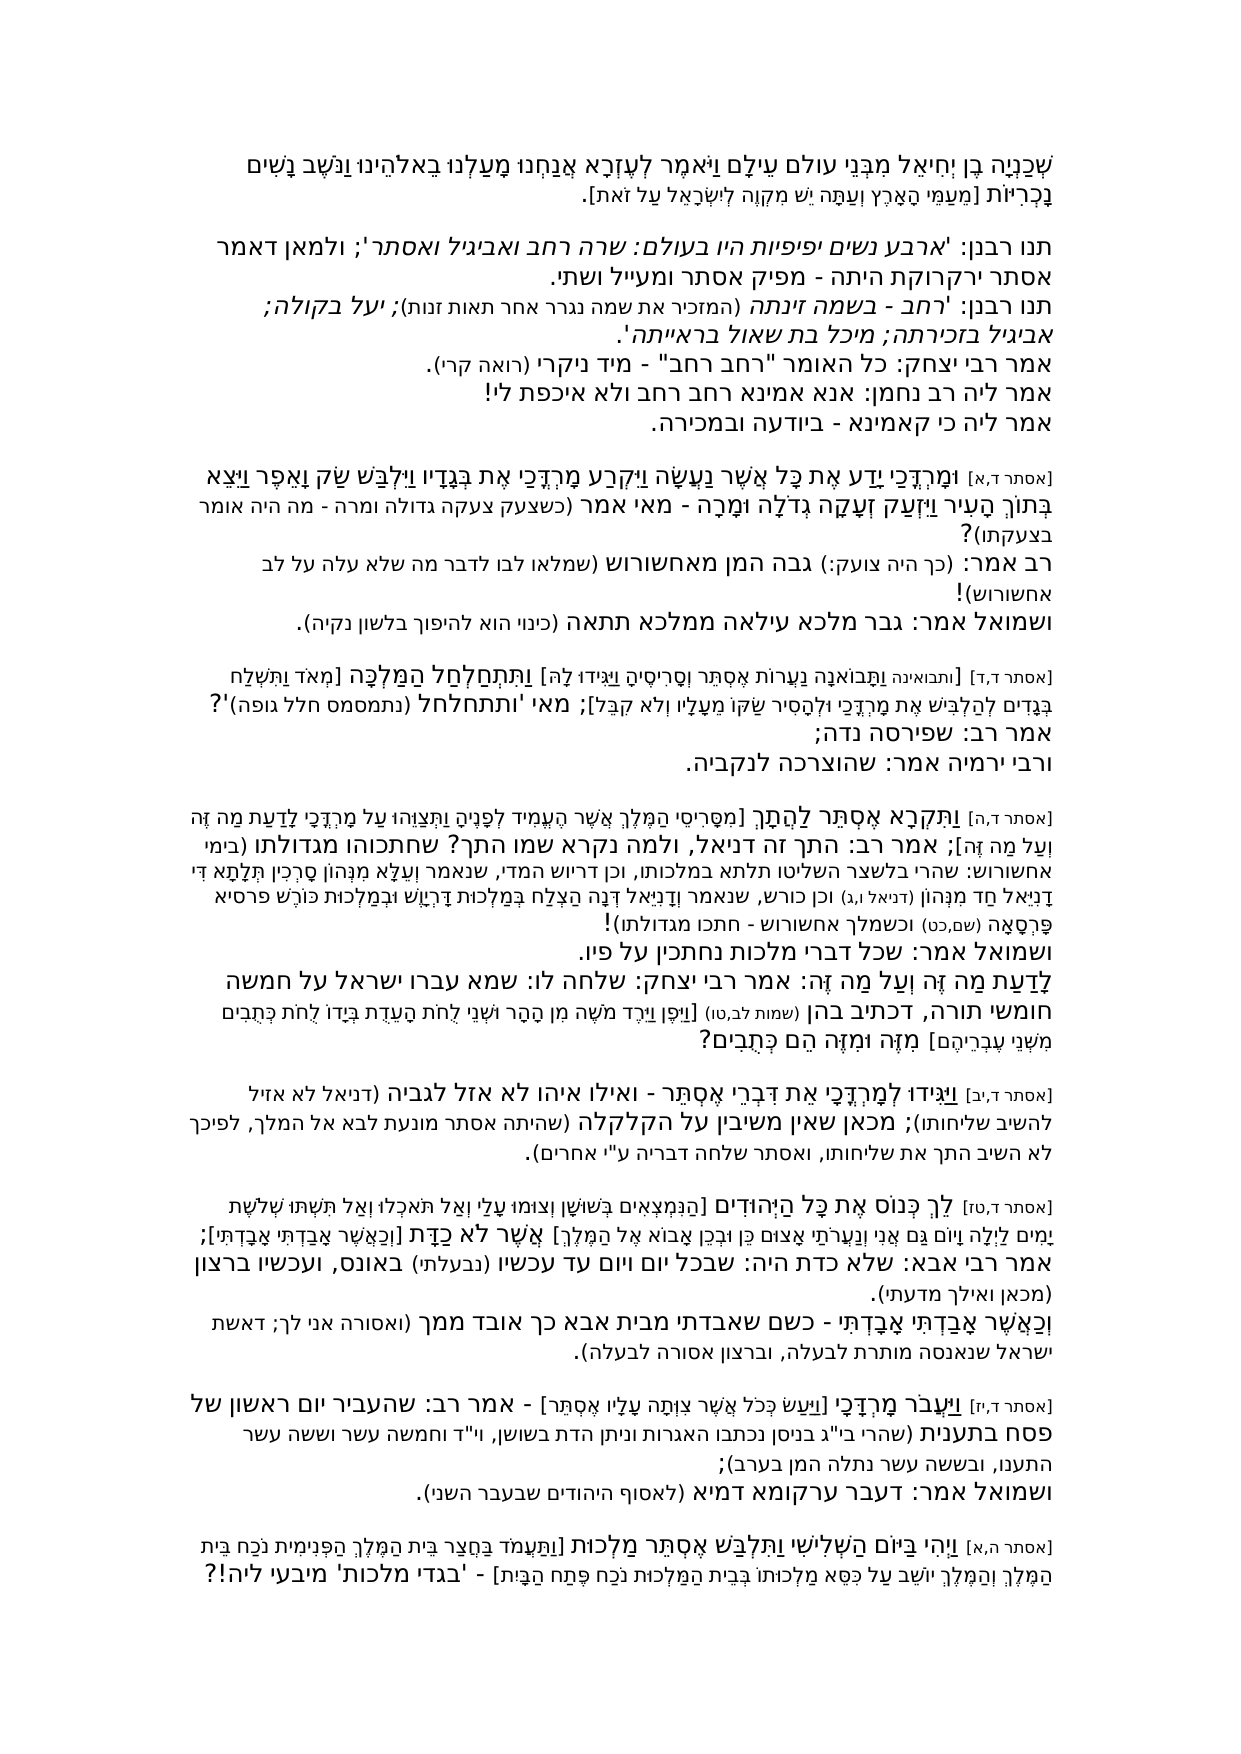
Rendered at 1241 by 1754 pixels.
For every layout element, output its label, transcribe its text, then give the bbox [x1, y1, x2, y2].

text ורבי ירמיה אמר: שהוצרכה לנקביה. [187, 748, 1053, 777]
text אמר רבי יצחק: כל האומר "רחב רחב" - מיד ניקרי (רואה קרי). [187, 349, 1053, 379]
text [אסתר ד,ה] וַתִּקְרָא אֶסְתֵּר לַהֲתָךְ [מִסָּרִיסֵי הַמֶּלֶךְ אֲשֶׁר הֶעֱמִיד לְפָנֶיהָ וַתְּצַוֵּהוּ עַל מָרְדֳּכָי לָדַעַת מַה זֶּה וְעַל מַה זֶּה]; אמר רב: התך זה דניאל, ולמה נקרא שמו התך? שחתכוהו מגדולתו (בימי אחשורוש: שהרי בלשצר השליטו תלתא במלכותו, וכן דריוש המדי, שנאמר וְעֵלָּא מִנְּהוֹן סָרְכִין תְּלָתָא דִּי דָנִיֵּאל חַד מִנְּהוֹן (דניאל ו,ג) וכן כורש, שנאמר וְדָנִיֵּאל דְּנָה הַצְלַח בְּמַלְכוּת דָּרְיָוֶשׁ וּבְמַלְכוּת כּוֹרֶשׁ פרסיא פָּרְסָאָה (שם,כט) וכשמלך אחשורוש - חתכו מגדולתו)! [187, 801, 1053, 937]
text תנו רבנן: 'רחב - בשמה זינתה (המזכיר את שמה נגרר אחר תאות זנות); יעל בקולה; אביגיל בזכירתה; מיכל בת שאול בראייתה'. [187, 291, 1053, 349]
text אמר ליה רב נחמן: אנא אמינא רחב רחב ולא איכפת לי! [187, 379, 1053, 408]
text ושמואל אמר: דעבר ערקומא דמיא (לאסוף היהודים שבעבר השני). [187, 1477, 1053, 1506]
text ושמואל אמר: גבר מלכא עילאה ממלכא תתאה (כינוי הוא להיפוך בלשון נקיה). [187, 607, 1053, 636]
text לָדַעַת מַה זֶּה וְעַל מַה זֶּה: אמר רבי יצחק: שלחה לו: שמא עברו ישראל על חמשה חומשי תורה, דכתיב בהן (שמות לב,טו) [וַיִּפֶן וַיֵּרֶד מֹשֶׁה מִן הָהָר וּשְׁנֵי לֻחֹת הָעֵדֻת בְּיָדוֹ לֻחֹת כְּתֻבִים מִשְּׁנֵי עֶבְרֵיהֶם] מִזֶּה וּמִזֶּה הֵם כְּתֻבִים? [187, 967, 1053, 1054]
text אמר רב: שפירסה נדה; [187, 719, 1053, 748]
text [אסתר ד,ד] [ותבואינה וַתָּבוֹאנָה נַעֲרוֹת אֶסְתֵּר וְסָרִיסֶיהָ וַיַּגִּידוּ לָהּ] וַתִּתְחַלְחַל הַמַּלְכָּה [מְאֹד וַתִּשְׁלַח בְּגָדִים לְהַלְבִּישׁ אֶת מָרְדֳּכַי וּלְהָסִיר שַׂקּוֹ מֵעָלָיו וְלֹא קִבֵּל]; מאי 'ותתחלחל (נתמסמס חלל גופה)'? [187, 660, 1053, 719]
text תנו רבנן: 'ארבע נשים יפיפיות היו בעולם: שרה רחב ואביגיל ואסתר'; ולמאן דאמר אסתר ירקרוקת היתה - מפיק אסתר ומעייל ושתי. [187, 233, 1053, 291]
text רב אמר: (כך היה צועק:) גבה המן מאחשורוש (שמלאו לבו לדבר מה שלא עלה על לב אחשורוש)! [187, 549, 1053, 607]
text ושמואל אמר: שכל דברי מלכות נחתכין על פיו. [187, 937, 1053, 967]
text אמר ליה כי קאמינא - ביודעה ובמכירה. [187, 408, 1053, 437]
text וְכַאֲשֶׁר אָבַדְתִּי אָבָדְתִּי - כשם שאבדתי מבית אבא כך אובד ממך (ואסורה אני לך; דאשת ישראל שנאנסה מותרת לבעלה, וברצון אסורה לבעלה). [187, 1307, 1053, 1365]
text [אסתר ד,טז] לֵךְ כְּנוֹס אֶת כָּל הַיְּהוּדִים [הַנִּמְצְאִים בְּשׁוּשָׁן וְצוּמוּ עָלַי וְאַל תֹּאכְלוּ וְאַל תִּשְׁתּוּ שְׁלֹשֶׁת יָמִים לַיְלָה וָיוֹם גַּם אֲנִי וְנַעֲרֹתַי אָצוּם כֵּן וּבְכֵן אָבוֹא אֶל הַמֶּלֶךְ] אֲשֶׁר לֹא כַדָּת [וְכַאֲשֶׁר אָבַדְתִּי אָבָדְתִּי]; אמר רבי אבא: שלא כדת היה: שבכל יום ויום עד עכשיו (נבעלתי) באונס, ועכשיו ברצון (מכאן ואילך מדעתי). [187, 1190, 1053, 1307]
text [אסתר ד,יז] וַיַּעֲבֹר מָרְדָּכָי [וַיַּעַשׂ כְּכֹל אֲשֶׁר צִוְּתָה עָלָיו אֶסְתֵּר] - אמר רב: שהעביר יום ראשון של פסח בתענית (שהרי בי"ג בניסן נכתבו האגרות וניתן הדת בשושן, וי"ד וחמשה עשר וששה עשר התענו, ובששה עשר נתלה המן בערב); [187, 1389, 1053, 1477]
text [אסתר ד,א] וּמָרְדֳּכַי יָדַע אֶת כָּל אֲשֶׁר נַעֲשָׂה וַיִּקְרַע מָרְדֳּכַי אֶת בְּגָדָיו וַיִּלְבַּשׁ שַׂק וָאֵפֶר וַיֵּצֵא בְּתוֹךְ הָעִיר וַיִּזְעַק זְעָקָה גְדֹלָה וּמָרָה - מאי אמר (כשצעק צעקה גדולה ומרה - מה היה אומר בצעקתו)? [187, 461, 1053, 549]
text [אסתר ה,א] וַיְהִי בַּיּוֹם הַשְּׁלִישִׁי וַתִּלְבַּשׁ אֶסְתֵּר מַלְכוּת [וַתַּעֲמֹד בַּחֲצַר בֵּית הַמֶּלֶךְ הַפְּנִימִית נֹכַח בֵּית הַמֶּלֶךְ וְהַמֶּלֶךְ יוֹשֵׁב עַל כִּסֵּא מַלְכוּתוֹ בְּבֵית הַמַּלְכוּת נֹכַח פֶּתַח הַבָּיִת] - 'בגדי מלכות' מיבעי ליה!? [187, 1530, 1053, 1588]
text [אסתר ד,יב] וַיַּגִּידוּ לְמָרְדֳּכָי אֵת דִּבְרֵי אֶסְתֵּר - ואילו איהו לא אזל לגביה (דניאל לא אזיל להשיב שליחותו); מכאן שאין משיבין על הקלקלה (שהיתה אסתר מונעת לבא אל המלך, לפיכך לא השיב התך את שליחותו, ואסתר שלחה דבריה ע"י אחרים). [187, 1078, 1053, 1166]
text שְׁכַנְיָה בֶן יְחִיאֵל מִבְּנֵי עולם עֵילָם וַיֹּאמֶר לְעֶזְרָא אֲנַחְנוּ מָעַלְנוּ בֵאלֹהֵינוּ וַנֹּשֶׁב נָשִׁים נָכְרִיּוֹת [מֵעַמֵּי הָאָרֶץ וְעַתָּה יֵשׁ מִקְוֶה לְיִשְׂרָאֵל עַל זֹאת]. [187, 150, 1053, 208]
